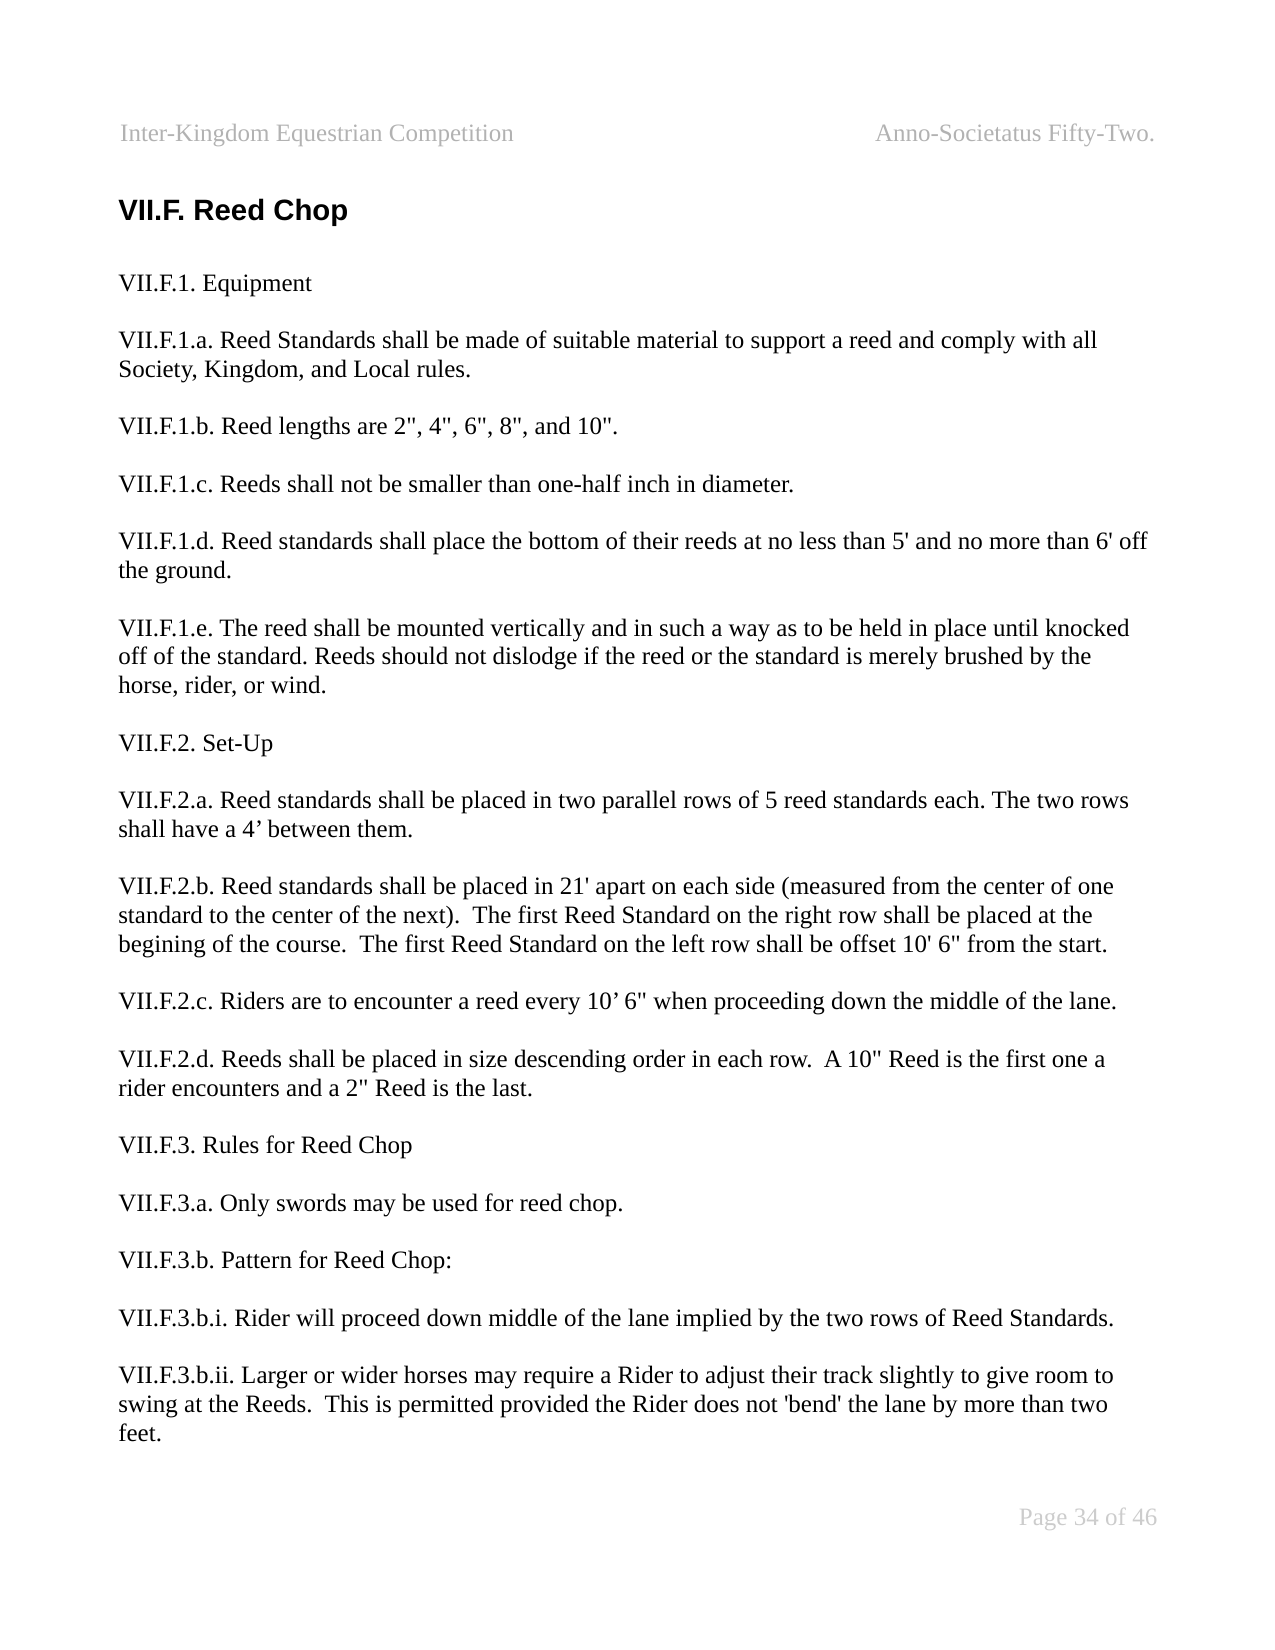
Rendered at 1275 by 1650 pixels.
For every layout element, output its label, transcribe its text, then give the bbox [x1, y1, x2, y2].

text VII.F.2. Set-Up [118, 728, 1157, 756]
text VII.F.3.b.i. Rider will proceed down middle of the lane implied by the two rows of Reed Standards. [118, 1303, 1157, 1331]
text VII.F.2.d. Reeds shall be placed in size descending order in each row. A 10" Reed is the first one a rider encounters and a 2" Reed is the last. [118, 1044, 1157, 1101]
text VII.F.1.e. The reed shall be mounted vertically and in such a way as to be held in place until knocked off of the standard. Reeds should not dislodge if the reed or the standard is merely brushed by the horse, rider, or wind. [118, 613, 1157, 699]
text VII.F.1.d. Reed standards shall place the bottom of their reeds at no less than 5' and no more than 6' off the ground. [118, 526, 1157, 584]
text VII.F.3.b.ii. Larger or wider horses may require a Rider to adjust their track slightly to give room to swing at the Reeds. This is permitted provided the Rider does not 'bend' the lane by more than two feet. [118, 1360, 1157, 1446]
text VII.F.2.b. Reed standards shall be placed in 21' apart on each side (measured from the center of one standard to the center of the next). The first Reed Standard on the right row shall be placed at the begining of the course. The first Reed Standard on the left row shall be offset 10' 6" from the start. [118, 871, 1157, 958]
text VII.F.3.a. Only swords may be used for reed chop. [118, 1188, 1157, 1216]
text VII.F.3.b. Pattern for Reed Chop: [118, 1245, 1157, 1274]
text VII.F.3. Rules for Reed Chop [118, 1130, 1157, 1159]
text VII.F.2.c. Riders are to encounter a reed every 10’ 6" when proceeding down the middle of the lane. [118, 986, 1157, 1015]
text VII.F.1.b. Reed lengths are 2", 4", 6", 8", and 10". [118, 411, 1157, 440]
text VII.F.1.a. Reed Standards shall be made of suitable material to support a reed and comply with all Society, Kingdom, and Local rules. [118, 325, 1157, 383]
text VII.F.1.c. Reeds shall not be smaller than one-half inch in diameter. [118, 469, 1157, 498]
text VII.F.2.a. Reed standards shall be placed in two parallel rows of 5 reed standards each. The two rows shall have a 4’ between them. [118, 785, 1157, 843]
text VII.F.1. Equipment [118, 268, 1157, 296]
subtitle VII.F. Reed Chop [118, 193, 1157, 226]
